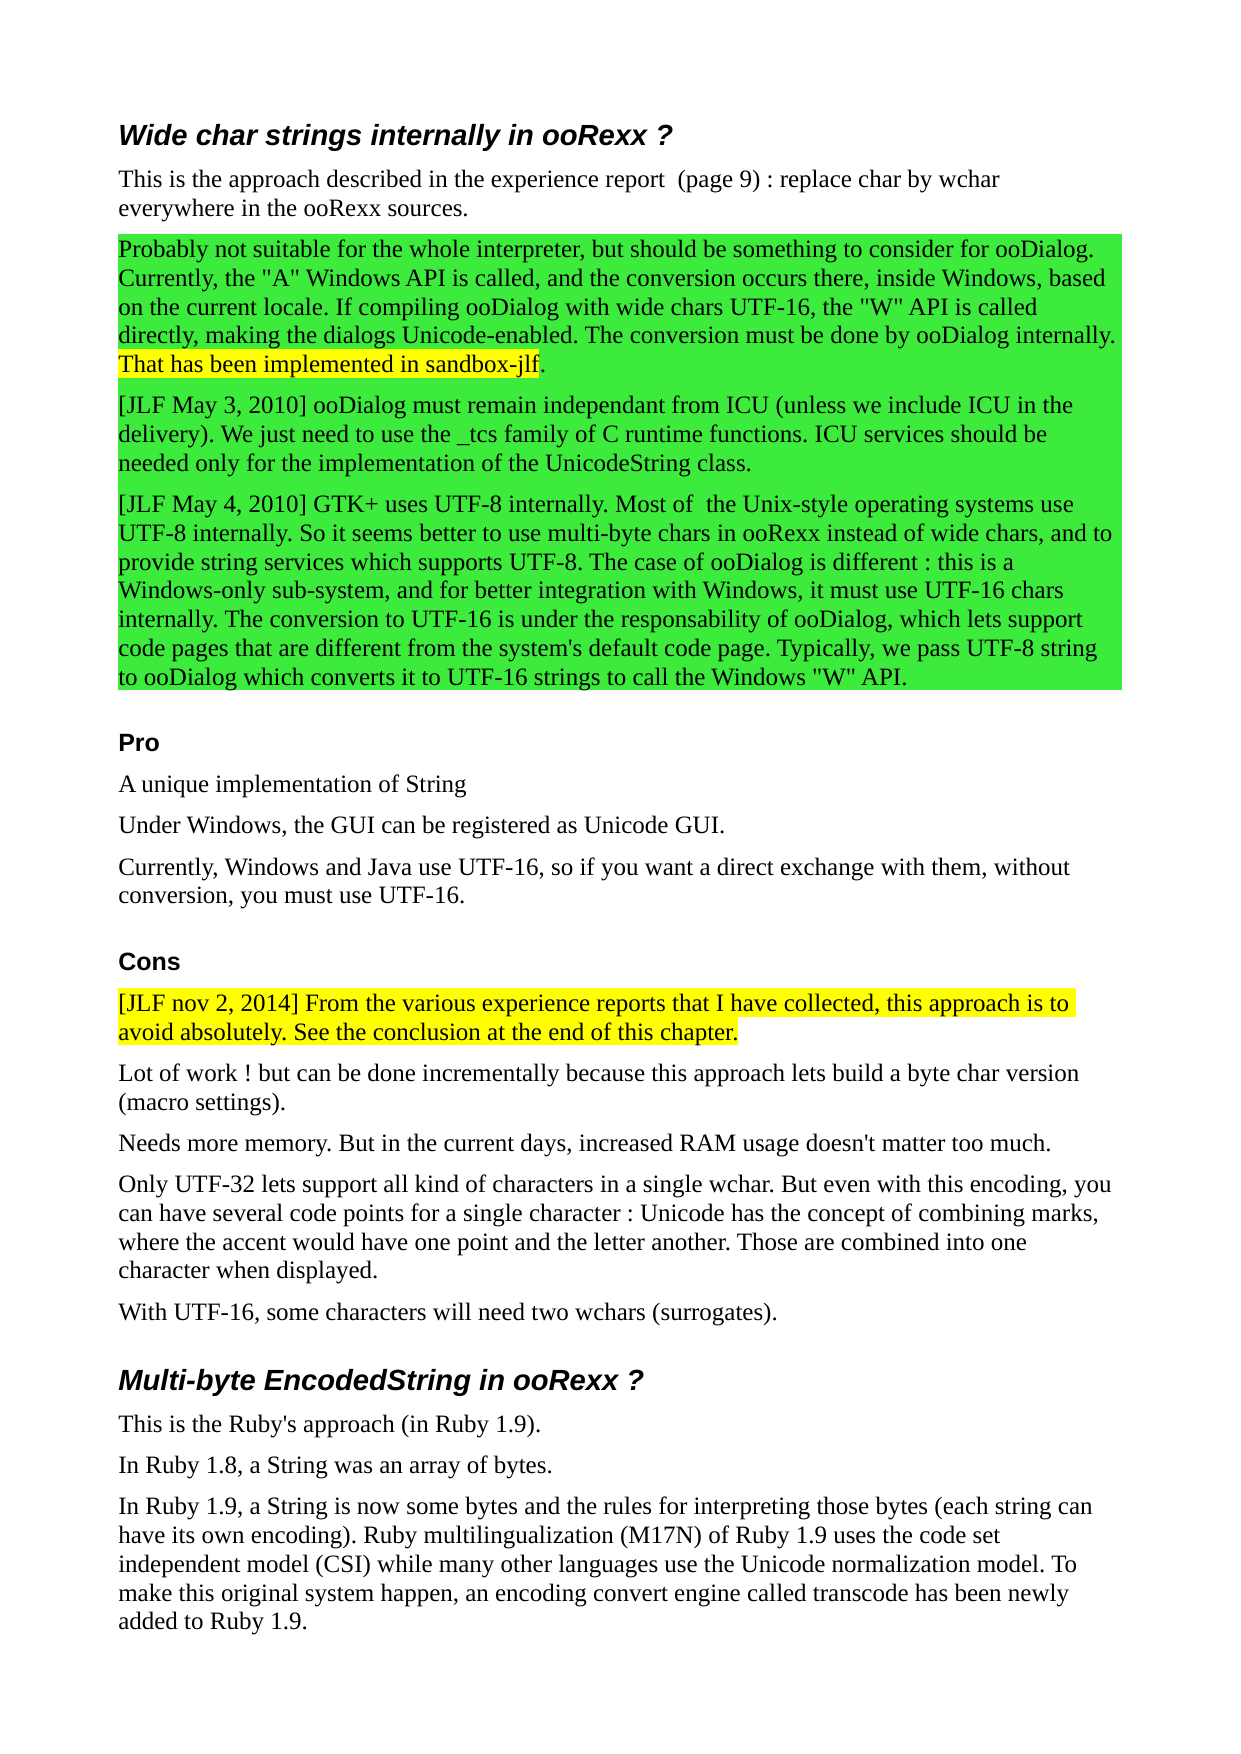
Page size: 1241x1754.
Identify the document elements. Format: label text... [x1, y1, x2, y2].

text Needs more memory. But in the current days, increased RAM usage doesn't matter too much. [118, 1128, 1122, 1157]
text [JLF May 4, 2010] GTK+ uses UTF-8 internally. Most of the Unix-style operating systems use UTF-8 internally. So it seems better to use multi-byte chars in ooRexx instead of wide chars, and to provide string services which supports UTF-8. The case of ooDialog is different : this is a Windows-only sub-system, and for better integration with Windows, it must use UTF-16 chars internally. The conversion to UTF-16 is under the responsability of ooDialog, which lets support code pages that are different from the system's default code page. Typically, we pass UTF-8 string to ooDialog which converts it to UTF-16 strings to call the Windows "W" API. [118, 489, 1122, 690]
text In Ruby 1.8, a String was an array of bytes. [118, 1450, 1122, 1479]
text A unique implementation of String [118, 769, 1122, 798]
text With UTF-16, some characters will need two wchars (surrogates). [118, 1297, 1122, 1325]
text This is the Ruby's approach (in Ruby 1.9). [118, 1409, 1122, 1438]
text [JLF nov 2, 2014] From the various experience reports that I have collected, this approach is to avoid absolutely. See the conclusion at the end of this chapter. [118, 988, 1122, 1045]
text Lot of work ! but can be done incrementally because this approach lets build a byte char version (macro settings). [118, 1058, 1122, 1115]
text Under Windows, the GUI can be registered as Unicode GUI. [118, 810, 1122, 839]
subtitle Multi-byte EncodedString in ooRexx ? [118, 1363, 1122, 1396]
text This is the approach described in the experience report (page 9) : replace char by wchar everywhere in the ooRexx sources. [118, 164, 1122, 222]
subtitle Pro [118, 728, 1122, 757]
text Currently, Windows and Java use UTF-16, so if you want a direct exchange with them, without conversion, you must use UTF-16. [118, 852, 1122, 909]
subtitle Wide char strings internally in ooRexx ? [118, 118, 1122, 152]
subtitle Cons [118, 947, 1122, 975]
text Probably not suitable for the whole interpreter, but should be something to consider for ooDialog. Currently, the "A" Windows API is called, and the conversion occurs there, inside Windows, based on the current locale. If compiling ooDialog with wide chars UTF-16, the "W" API is called directly, making the dialogs Unicode-enabled. The conversion must be done by ooDialog internally. That has been implemented in sandbox-jlf. [118, 234, 1122, 378]
text In Ruby 1.9, a String is now some bytes and the rules for interpreting those bytes (each string can have its own encoding). Ruby multilingualization (M17N) of Ruby 1.9 uses the code set independent model (CSI) while many other languages use the Unicode normalization model. To make this original system happen, an encoding convert engine called transcode has been newly added to Ruby 1.9. [118, 1491, 1122, 1635]
text Only UTF-32 lets support all kind of characters in a single wchar. But even with this encoding, you can have several code points for a single character : Unicode has the concept of combining marks, where the accent would have one point and the letter another. Those are combined into one character when displayed. [118, 1169, 1122, 1284]
text [JLF May 3, 2010] ooDialog must remain independant from ICU (unless we include ICU in the delivery). We just need to use the _tcs family of C runtime functions. ICU services should be needed only for the implementation of the UnicodeString class. [118, 390, 1122, 477]
